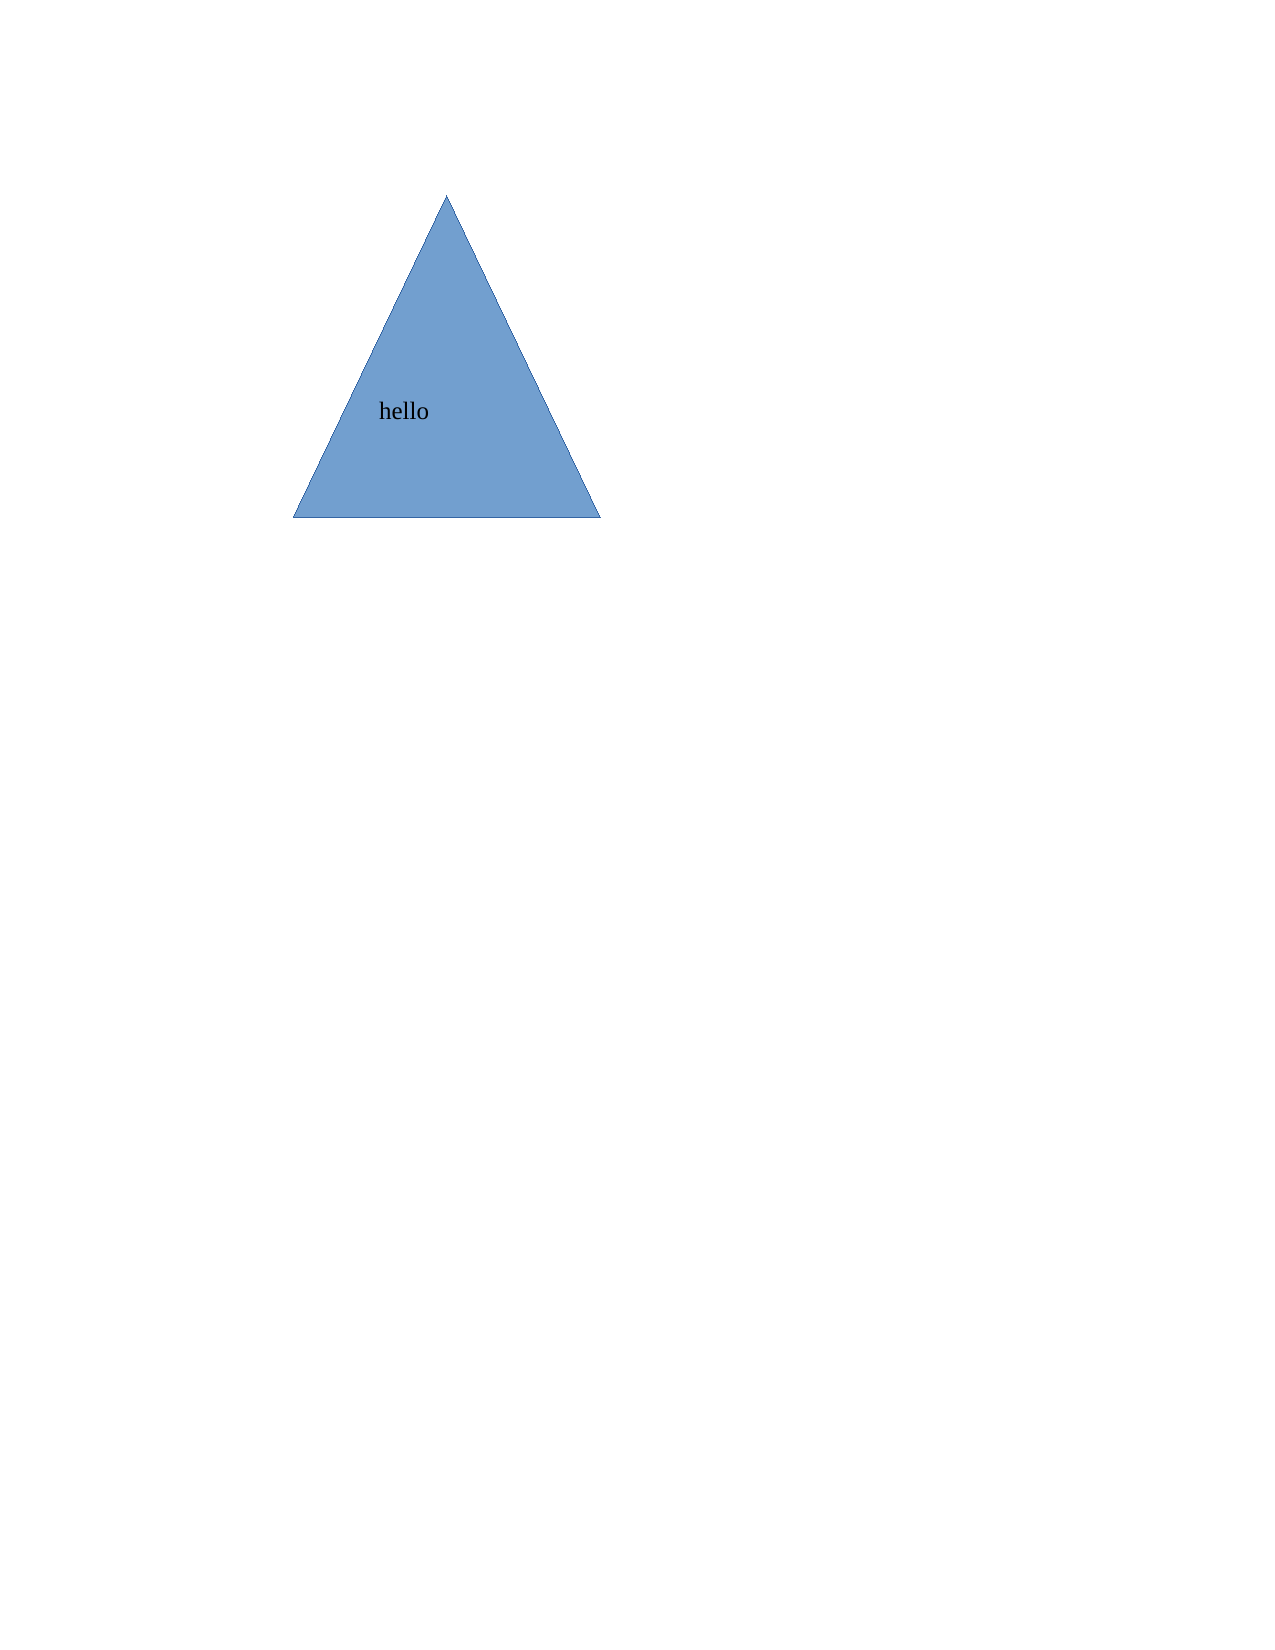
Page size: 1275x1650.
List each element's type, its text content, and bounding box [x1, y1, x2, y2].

text hello [379, 396, 515, 424]
